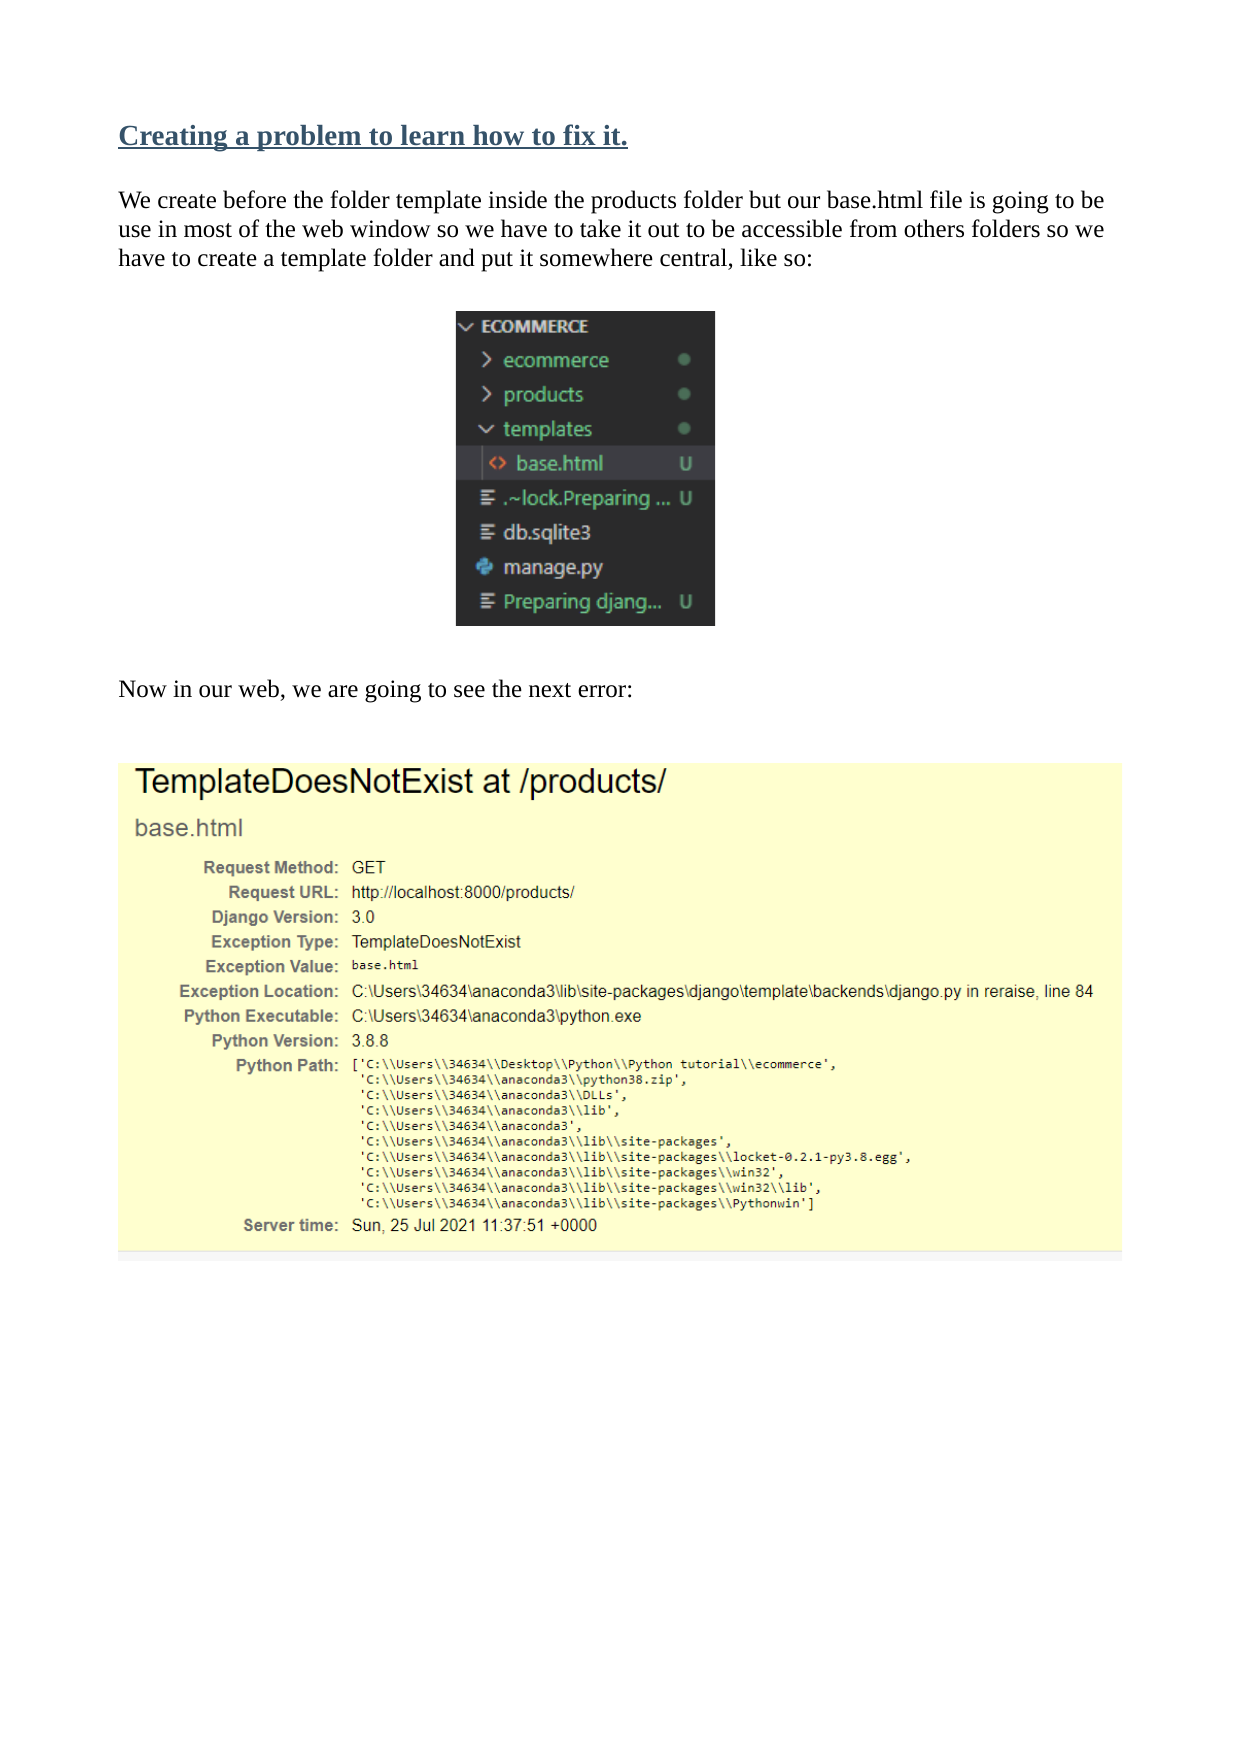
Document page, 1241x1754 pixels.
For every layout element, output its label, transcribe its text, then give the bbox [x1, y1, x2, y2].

text Now in our web, we are going to see the next error: [118, 674, 1122, 703]
text We create before the folder template inside the products folder but our base.html file is going to be use in most of the web window so we have to take it out to be accessible from others folders so we have to create a template folder and put it somewhere central, like so: [118, 185, 1122, 271]
picture [455, 311, 716, 626]
picture [118, 763, 1123, 1261]
text Creating a problem to learn how to fix it. [118, 118, 1122, 152]
